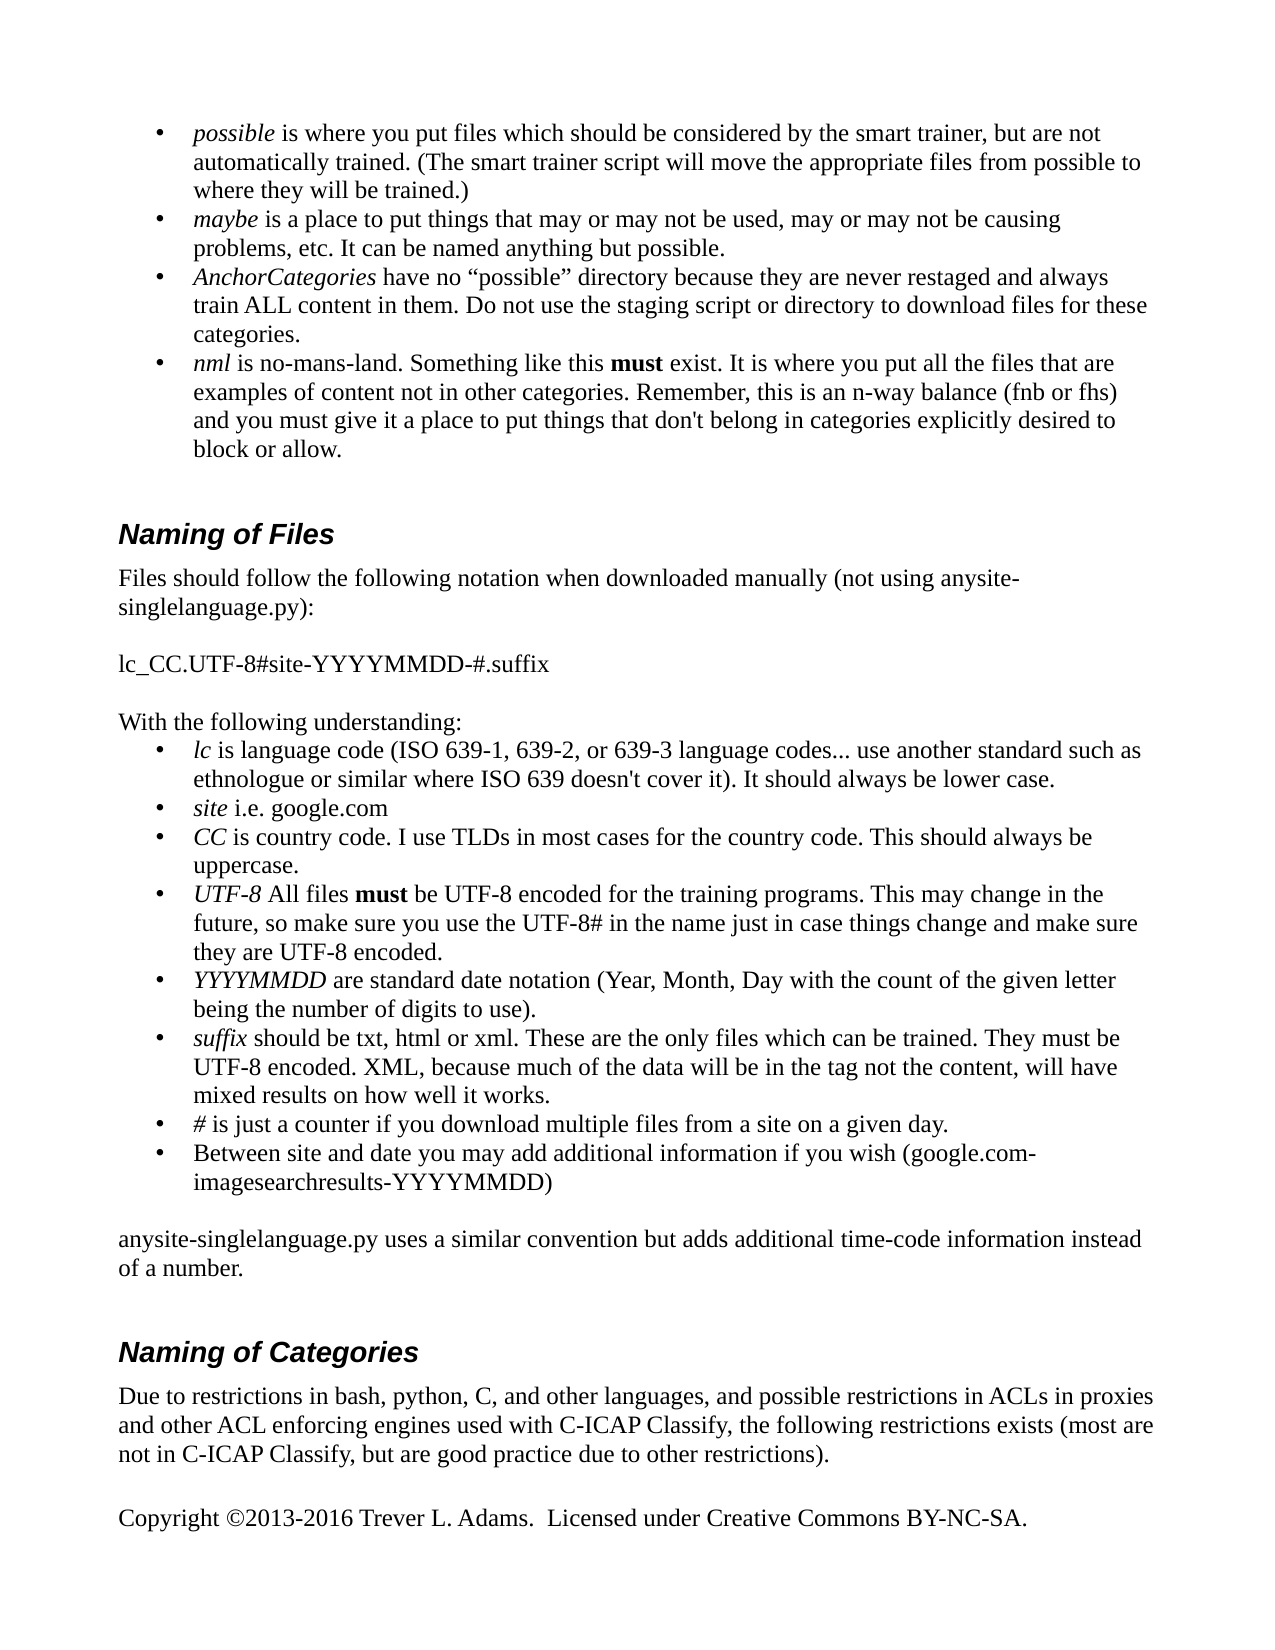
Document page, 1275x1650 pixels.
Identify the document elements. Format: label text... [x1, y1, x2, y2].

text anysite-singlelanguage.py uses a similar convention but adds additional time-code information instead of a number. [118, 1224, 1157, 1282]
list nml is no-mans-land. Something like this must exist. It is where you put all the files that are examples of content not in other categories. Remember, this is an n-way balance (fnb or fhs) and you must give it a place to put things that don't belong in categories explicitly desired to block or allow. [156, 348, 1157, 463]
text lc_CC.UTF-8#site-YYYYMMDD-#.suffix [118, 649, 1157, 678]
text With the following understanding: [118, 707, 1157, 735]
subtitle Naming of Categories [118, 1335, 1157, 1369]
text Files should follow the following notation when downloaded manually (not using anysite-singlelanguage.py): [118, 563, 1157, 620]
list maybe is a place to put things that may or may not be used, may or may not be causing problems, etc. It can be named anything but possible. [156, 204, 1157, 262]
list possible is where you put files which should be considered by the smart trainer, but are not automatically trained. (The smart trainer script will move the appropriate files from possible to where they will be trained.) [156, 118, 1157, 204]
list YYYYMMDD are standard date notation (Year, Month, Day with the count of the given letter being the number of digits to use). [156, 965, 1157, 1023]
list UTF-8 All files must be UTF-8 encoded for the training programs. This may change in the future, so make sure you use the UTF-8# in the name just in case things change and make sure they are UTF-8 encoded. [156, 879, 1157, 965]
list suffix should be txt, html or xml. These are the only files which can be trained. They must be UTF-8 encoded. XML, because much of the data will be in the tag not the content, will have mixed results on how well it works. [156, 1023, 1157, 1109]
text Due to restrictions in bash, python, C, and other languages, and possible restrictions in ACLs in proxies and other ACL enforcing engines used with C-ICAP Classify, the following restrictions exists (most are not in C-ICAP Classify, but are good practice due to other restrictions). [118, 1381, 1157, 1468]
list site i.e. google.com [156, 793, 1157, 822]
list # is just a counter if you download multiple files from a site on a given day. [156, 1109, 1157, 1138]
list lc is language code (ISO 639-1, 639-2, or 639-3 language codes... use another standard such as ethnologue or similar where ISO 639 doesn't cover it). It should always be lower case. [156, 735, 1157, 793]
list Between site and date you may add additional information if you wish (google.com-imagesearchresults-YYYYMMDD) [156, 1138, 1157, 1195]
list AnchorCategories have no “possible” directory because they are never restaged and always train ALL content in them. Do not use the staging script or directory to download files for these categories. [156, 262, 1157, 348]
list CC is country code. I use TLDs in most cases for the country code. This should always be uppercase. [156, 822, 1157, 879]
subtitle Naming of Files [118, 517, 1157, 550]
